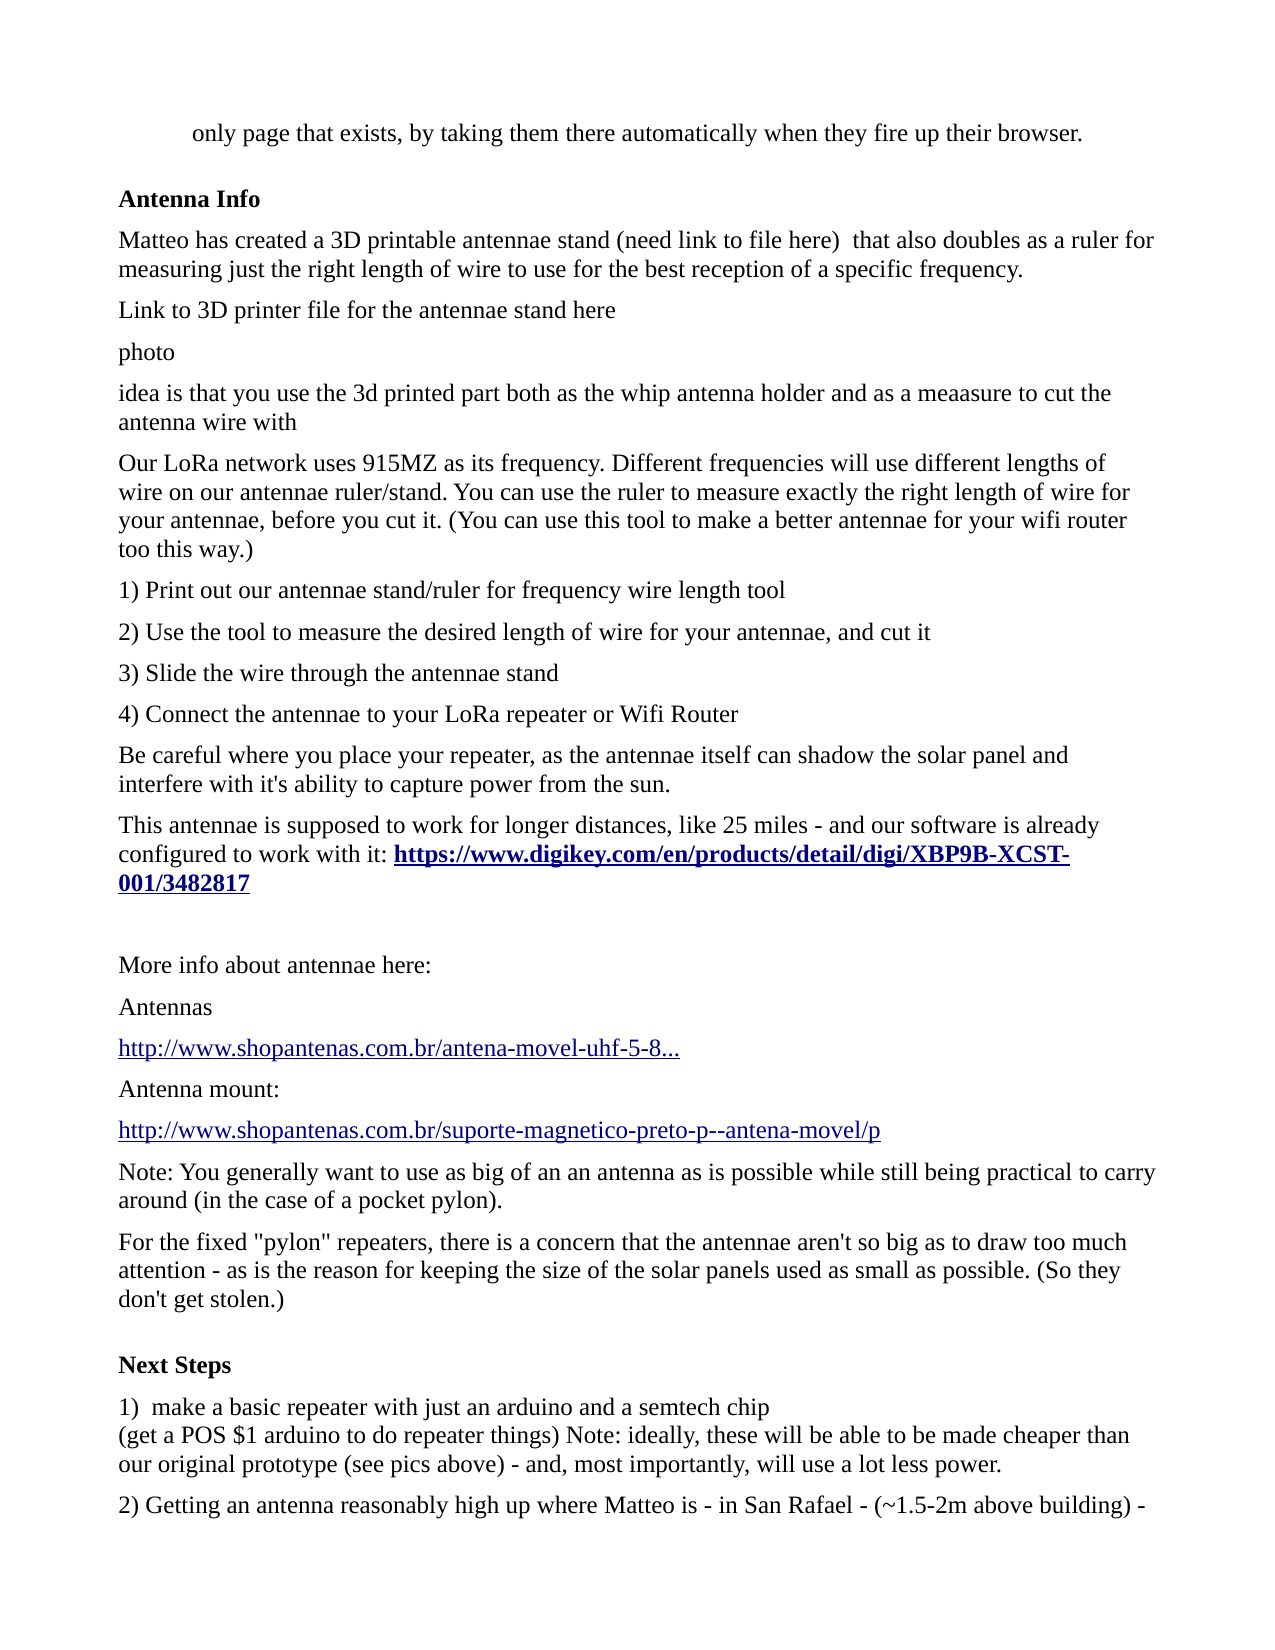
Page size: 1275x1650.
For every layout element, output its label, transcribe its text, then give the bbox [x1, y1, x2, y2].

text Matteo has created a 3D printable antennae stand (need link to file here) that also doubles as a ruler for measuring just the right length of wire to use for the best reception of a specific frequency. [118, 226, 1157, 283]
text 1) Print out our antennae stand/ruler for frequency wire length tool [118, 576, 1157, 604]
text Our LoRa network uses 915MZ as its frequency. Different frequencies will use different lengths of wire on our antennae ruler/stand. You can use the ruler to measure exactly the right length of wire for your antennae, before you cut it. (You can use this tool to make a better antennae for your wifi router too this way.) [118, 448, 1157, 563]
text Antenna mount: [118, 1074, 1157, 1103]
text http://www.shopantenas.com.br/suporte-magnetico-preto-p--antena-movel/p [118, 1116, 1157, 1144]
list only page that exists, by taking them there automatically when they fire up their browser. [162, 118, 1157, 147]
text More info about antennae here: [118, 951, 1157, 979]
text For the fixed "pylon" repeaters, there is a concern that the antennae aren't so big as to draw too much attention - as is the reason for keeping the size of the solar panels used as small as possible. (So they don't get stolen.) [118, 1227, 1157, 1313]
subtitle Next Steps [118, 1351, 1157, 1379]
subtitle Antenna Info [118, 184, 1157, 213]
text Note: You generally want to use as big of an an antenna as is possible while still being practical to carry around (in the case of a pocket pylon). [118, 1157, 1157, 1214]
text photo [118, 337, 1157, 366]
text Be careful where you place your repeater, as the antennae itself can shadow the solar panel and interfere with it's ability to capture power from the sun. [118, 741, 1157, 798]
text 1) make a basic repeater with just an arduino and a semtech chip (get a POS $1 arduino to do repeater things) Note: ideally, these will be able to be made cheaper than our original prototype (see pics above) - and, most importantly, will use a lot less power. [118, 1392, 1157, 1478]
text http://www.shopantenas.com.br/antena-movel-uhf-5-8... [118, 1033, 1157, 1062]
text idea is that you use the 3d printed part both as the whip antenna holder and as a meaasure to cut the antenna wire with [118, 378, 1157, 436]
text 2) Getting an antenna reasonably high up where Matteo is - in San Rafael - (~1.5-2m above building) [118, 1491, 1157, 1519]
text Antennas [118, 992, 1157, 1021]
text 4) Connect the antennae to your LoRa repeater or Wifi Router [118, 699, 1157, 728]
text This antennae is supposed to work for longer distances, like 25 miles - and our software is already configured to work with it: https://www.digikey.com/en/products/detail/digi/XBP9B-XCST-001/3482817 [118, 811, 1157, 897]
text 2) Use the tool to measure the desired length of wire for your antennae, and cut it [118, 617, 1157, 646]
text 3) Slide the wire through the antennae stand [118, 658, 1157, 687]
text Link to 3D printer file for the antennae stand here [118, 296, 1157, 324]
